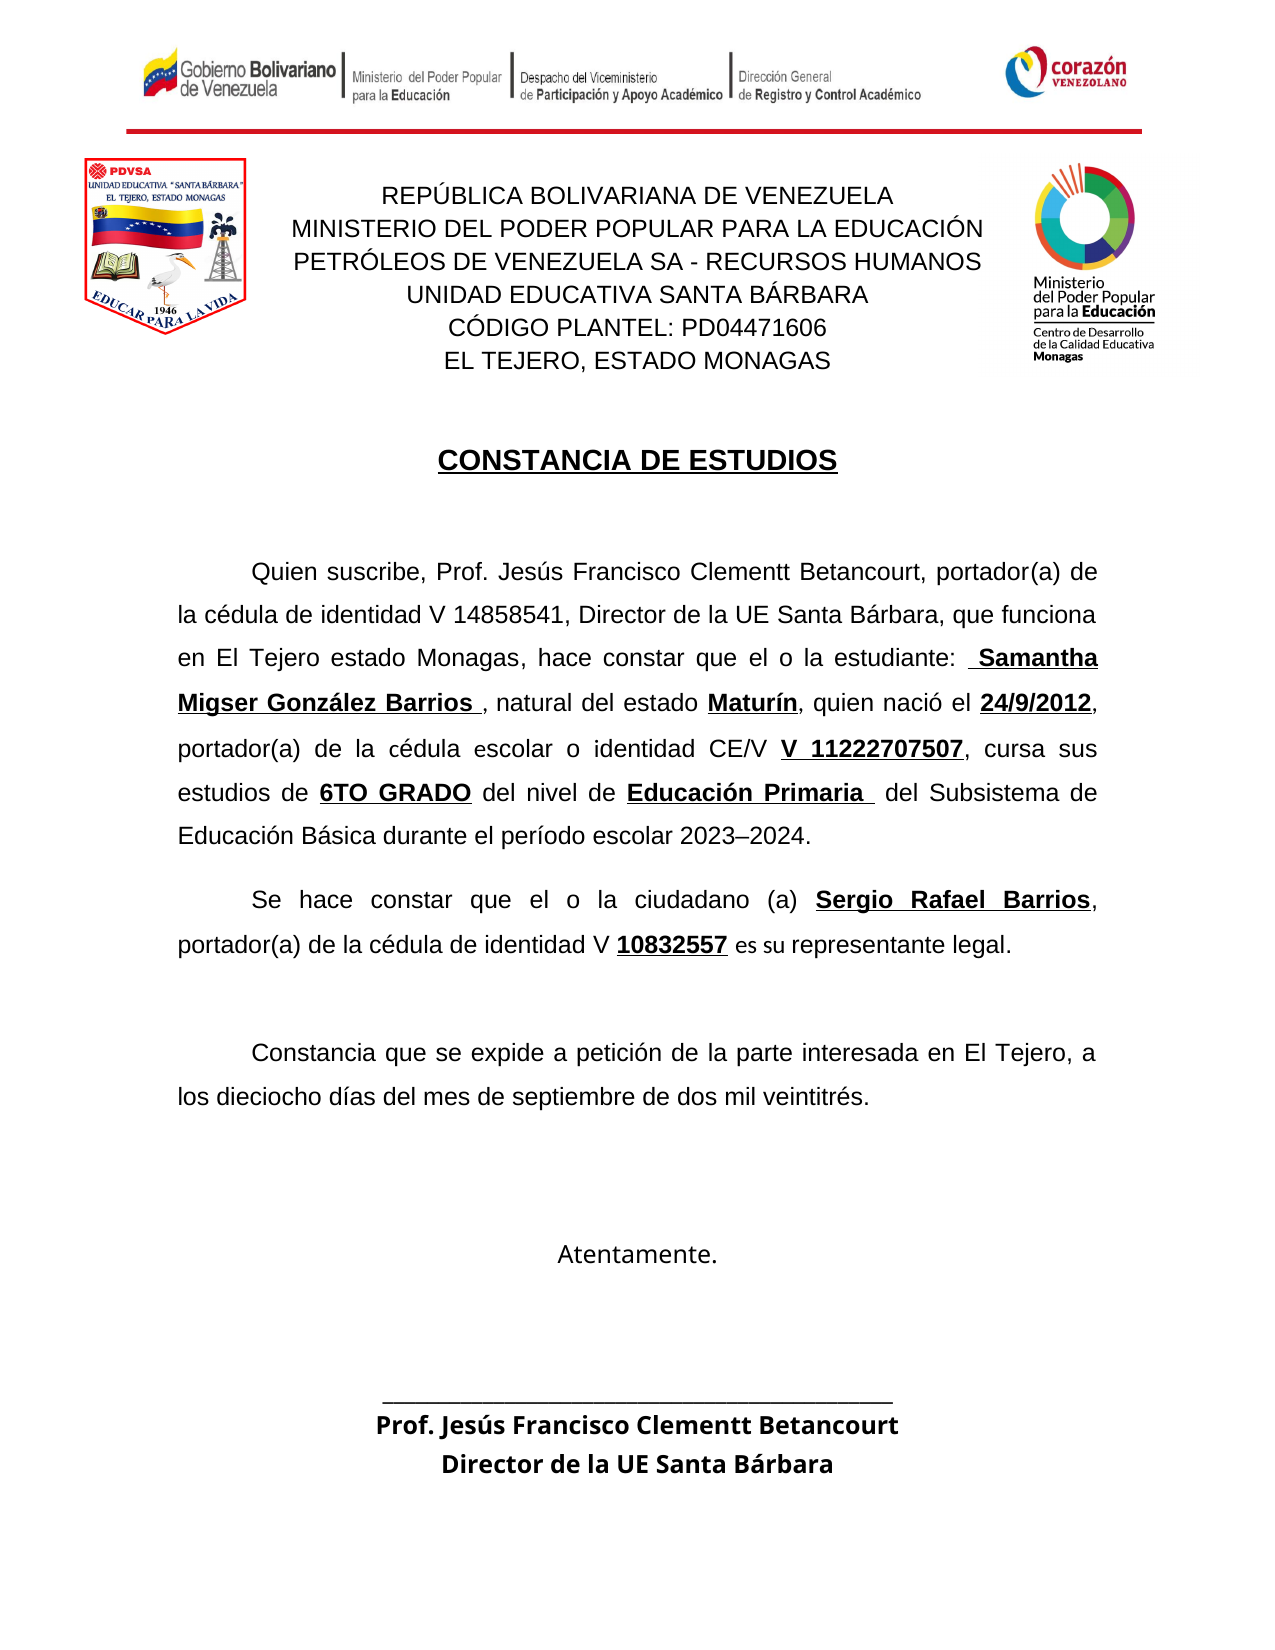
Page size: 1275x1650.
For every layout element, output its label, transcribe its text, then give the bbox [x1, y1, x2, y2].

text Constancia que se expide a petición de la parte interesada en El Tejero, a los dieciocho días del mes de septiembre de dos mil veintitrés. [177, 1038, 1098, 1110]
text UNIDAD EDUCATIVA SANTA BÁRBARA [252, 280, 978, 308]
text Se hace constar que el o la ciudadano (a) Sergio Rafael Barrios, portador(a) de la cédula de identidad V 10832557 es su representante legal. [177, 885, 1098, 959]
subtitle MINISTERIO DEL PODER POPULAR PARA LA EDUCACIÓN [252, 214, 978, 242]
picture [79, 158, 252, 335]
subtitle REPÚBLICA BOLIVARIANA DE VENEZUELA [252, 181, 978, 209]
subtitle PETRÓLEOS DE VENEZUELA SA - RECURSOS HUMANOS [252, 247, 978, 275]
picture [978, 153, 1200, 377]
text Prof. Jesús Francisco Clementt Betancourt [177, 1407, 1098, 1441]
text EL TEJERO, ESTADO MONAGAS [177, 346, 978, 374]
picture [126, 11, 1142, 134]
text Atentamente. [177, 1237, 1098, 1271]
text CÓDIGO PLANTEL: PD04471606 [177, 313, 978, 341]
subtitle CONSTANCIA DE ESTUDIOS [177, 443, 1098, 476]
text Director de la UE Santa Bárbara [177, 1447, 1098, 1481]
text Quien suscribe, Prof. Jesús Francisco Clementt Betancourt, portador(a) de la cédula de identidad V 14858541, Director de la UE Santa Bárbara, que funciona en El Tejero estado Monagas, hace constar que el o la estudiante: Samantha Migser González Barrios , natural del estado Maturín, quien nació el 24/9/2012, portador(a) de la cédula escolar o identidad CE/V V 11222707507, cursa sus estudios de 6TO GRADO del nivel de Educación Primaria del Subsistema de Educación Básica durante el período escolar 2023–2024. [177, 557, 1098, 849]
text ______________________________________________ [177, 1373, 1098, 1407]
